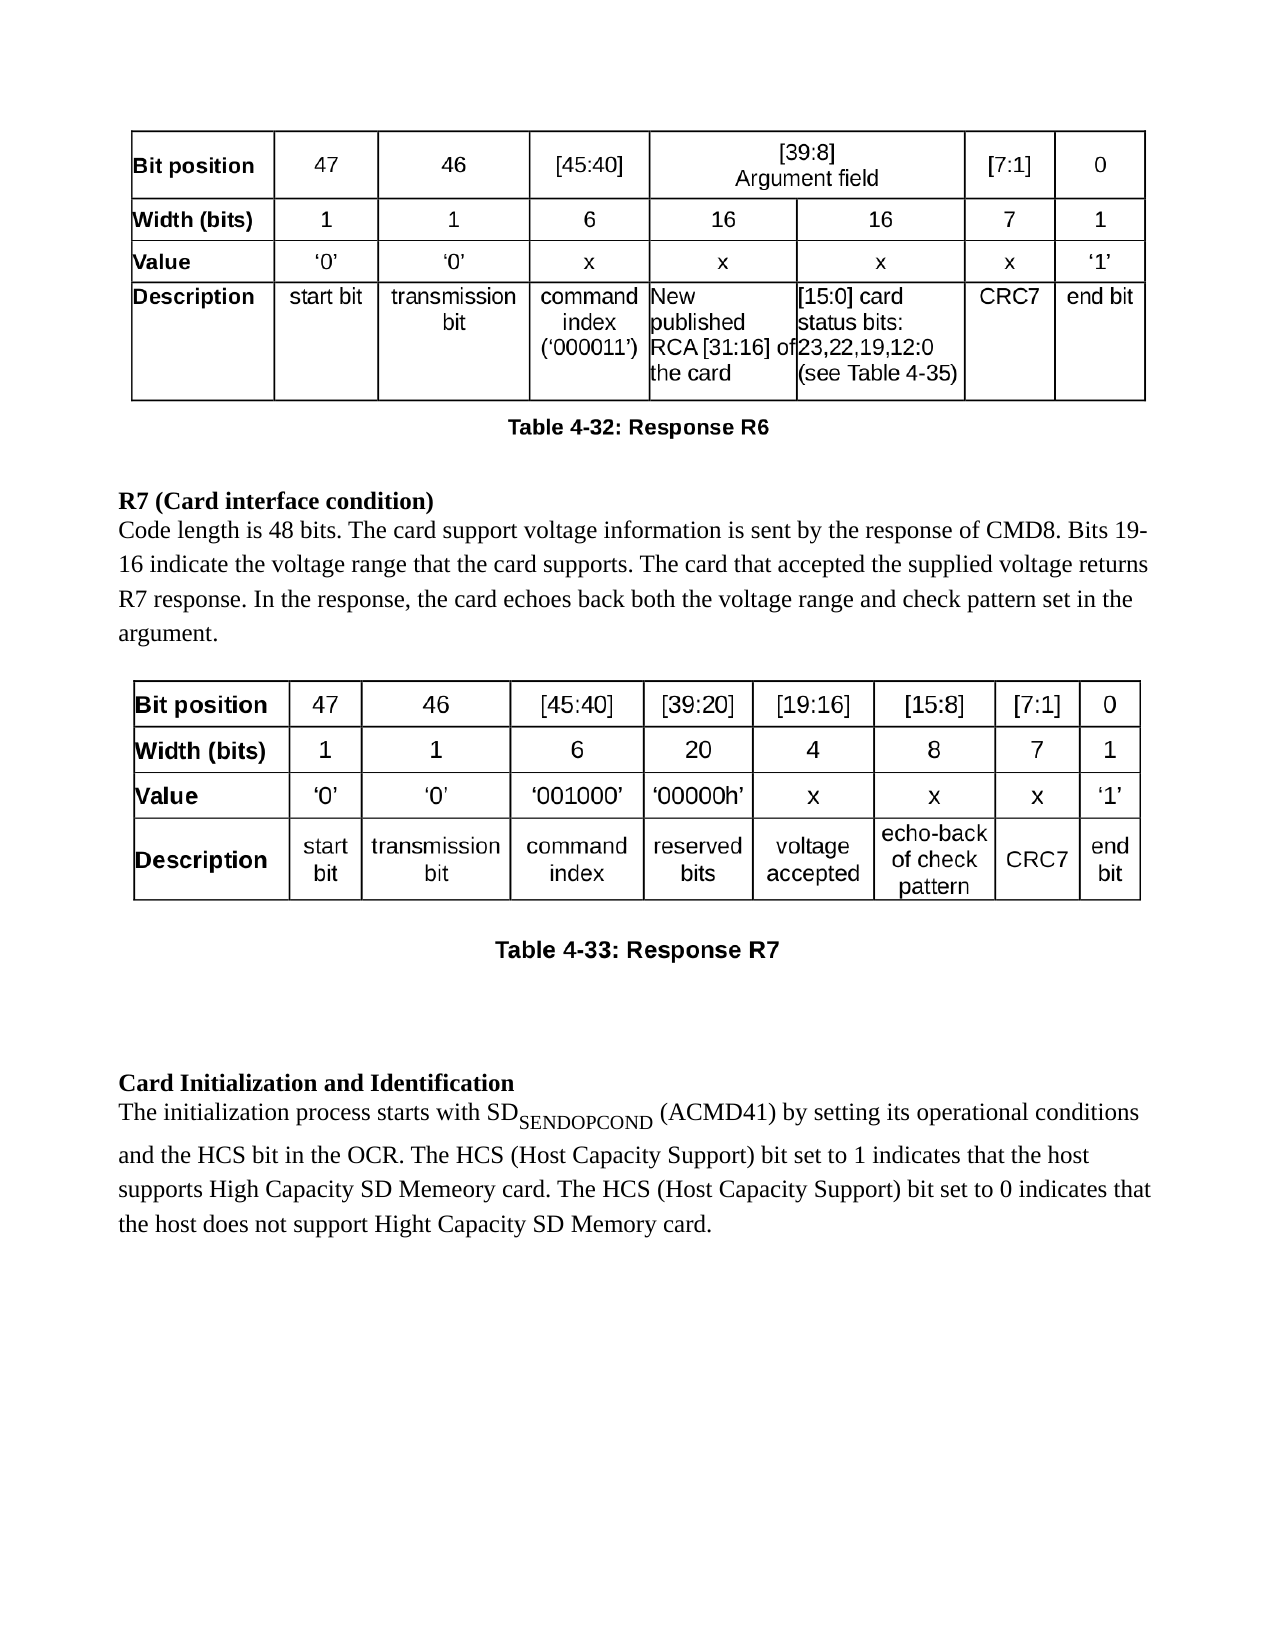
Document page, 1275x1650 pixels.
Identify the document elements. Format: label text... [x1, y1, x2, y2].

text Code length is 48 bits. The card support voltage information is sent by the response of CMD8. Bits 19-16 indicate the voltage range that the card supports. The card that accepted the supplied voltage returns R7 response. In the response, the card echoes back both the voltage range and check pattern set in the argument. [118, 515, 1157, 647]
picture [118, 667, 1157, 965]
text R7 (Card interface condition) [118, 486, 1157, 515]
text Card Initialization and Identification [118, 1068, 1157, 1097]
text The initialization process starts with SDSENDOPCOND (ACMD41) by setting its operational conditions and the HCS bit in the OCR. The HCS (Host Capacity Support) bit set to 1 indicates that the host supports High Capacity SD Memeory card. The HCS (Host Capacity Support) bit set to 0 indicates that the host does not support Hight Capacity SD Memory card. [118, 1097, 1157, 1238]
picture [118, 118, 1157, 445]
